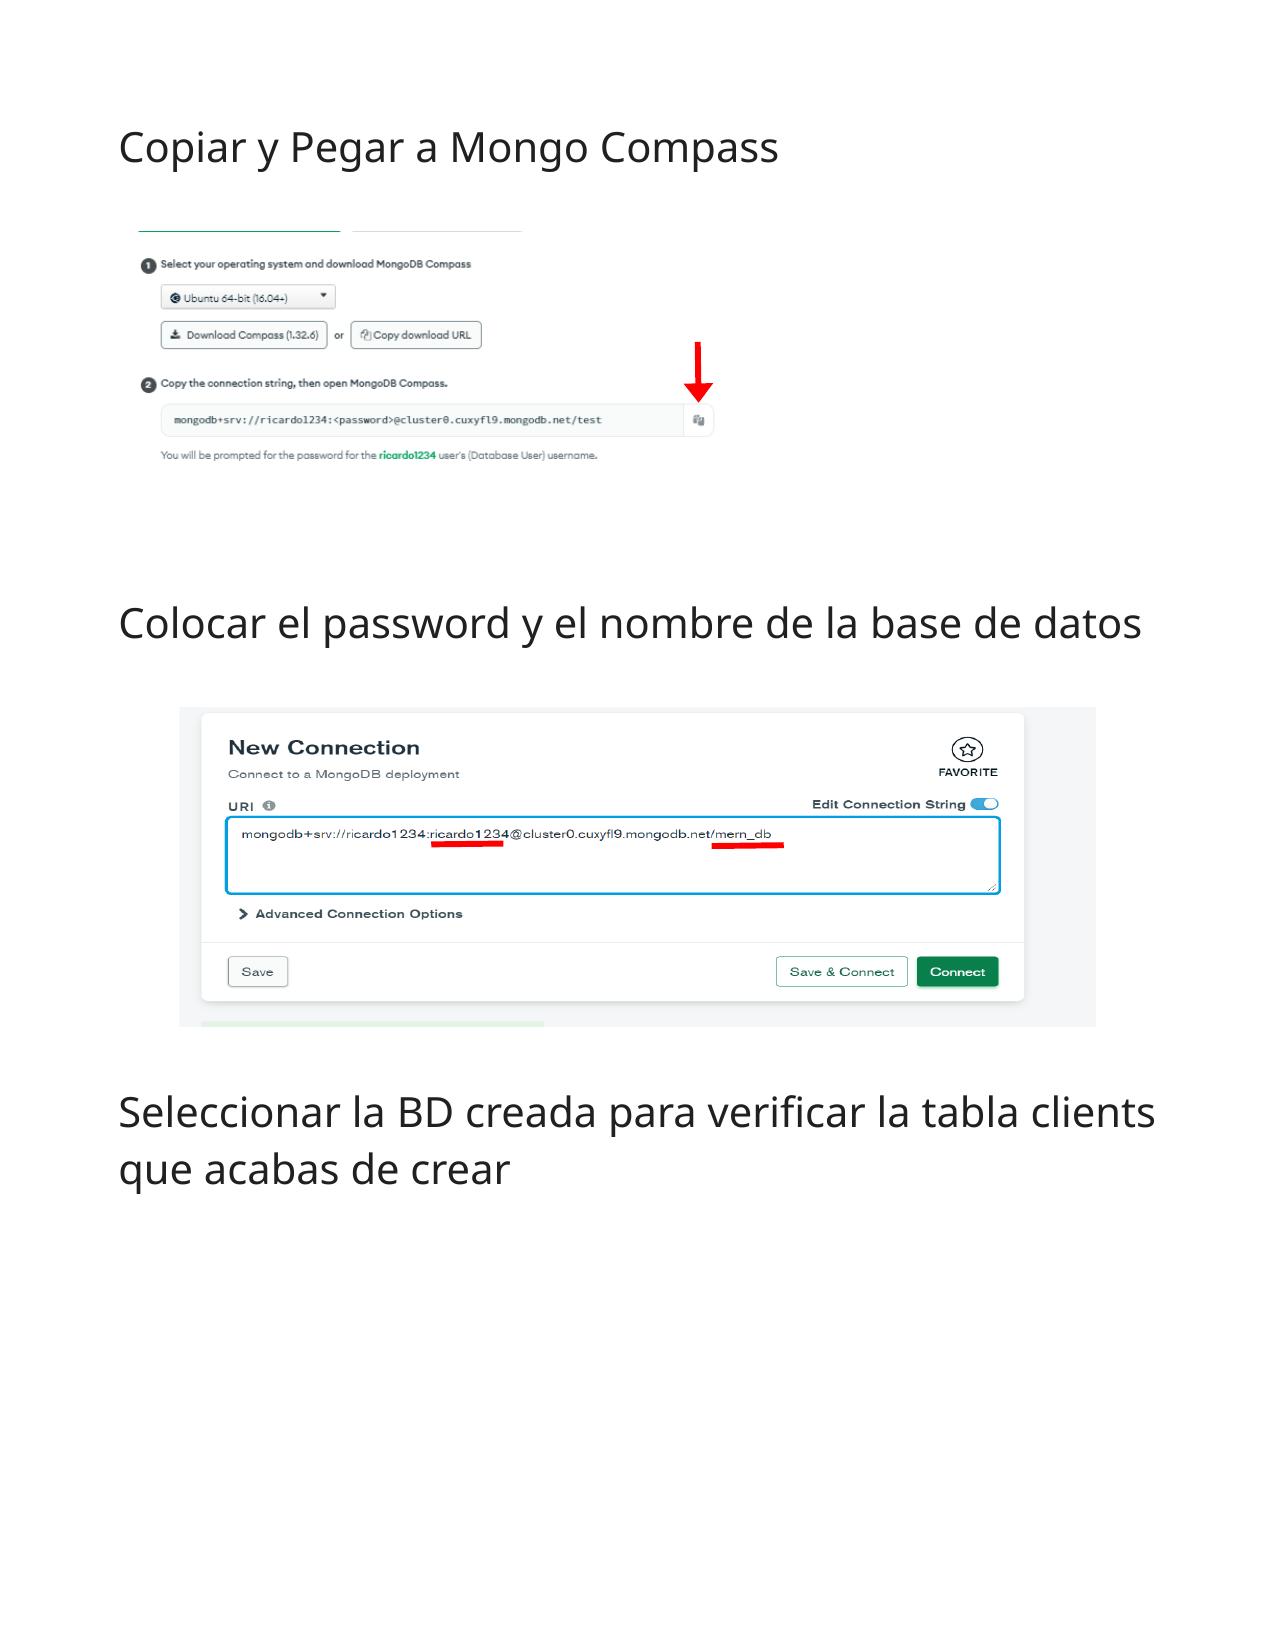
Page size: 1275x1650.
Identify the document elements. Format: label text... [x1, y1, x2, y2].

picture [179, 707, 1096, 1027]
text Copiar y Pegar a Mongo Compass [118, 118, 1157, 175]
picture [118, 231, 729, 461]
text Colocar el password y el nombre de la base de datos [118, 594, 1157, 651]
text Seleccionar la BD creada para verificar la tabla clients que acabas de crear [118, 1083, 1157, 1197]
